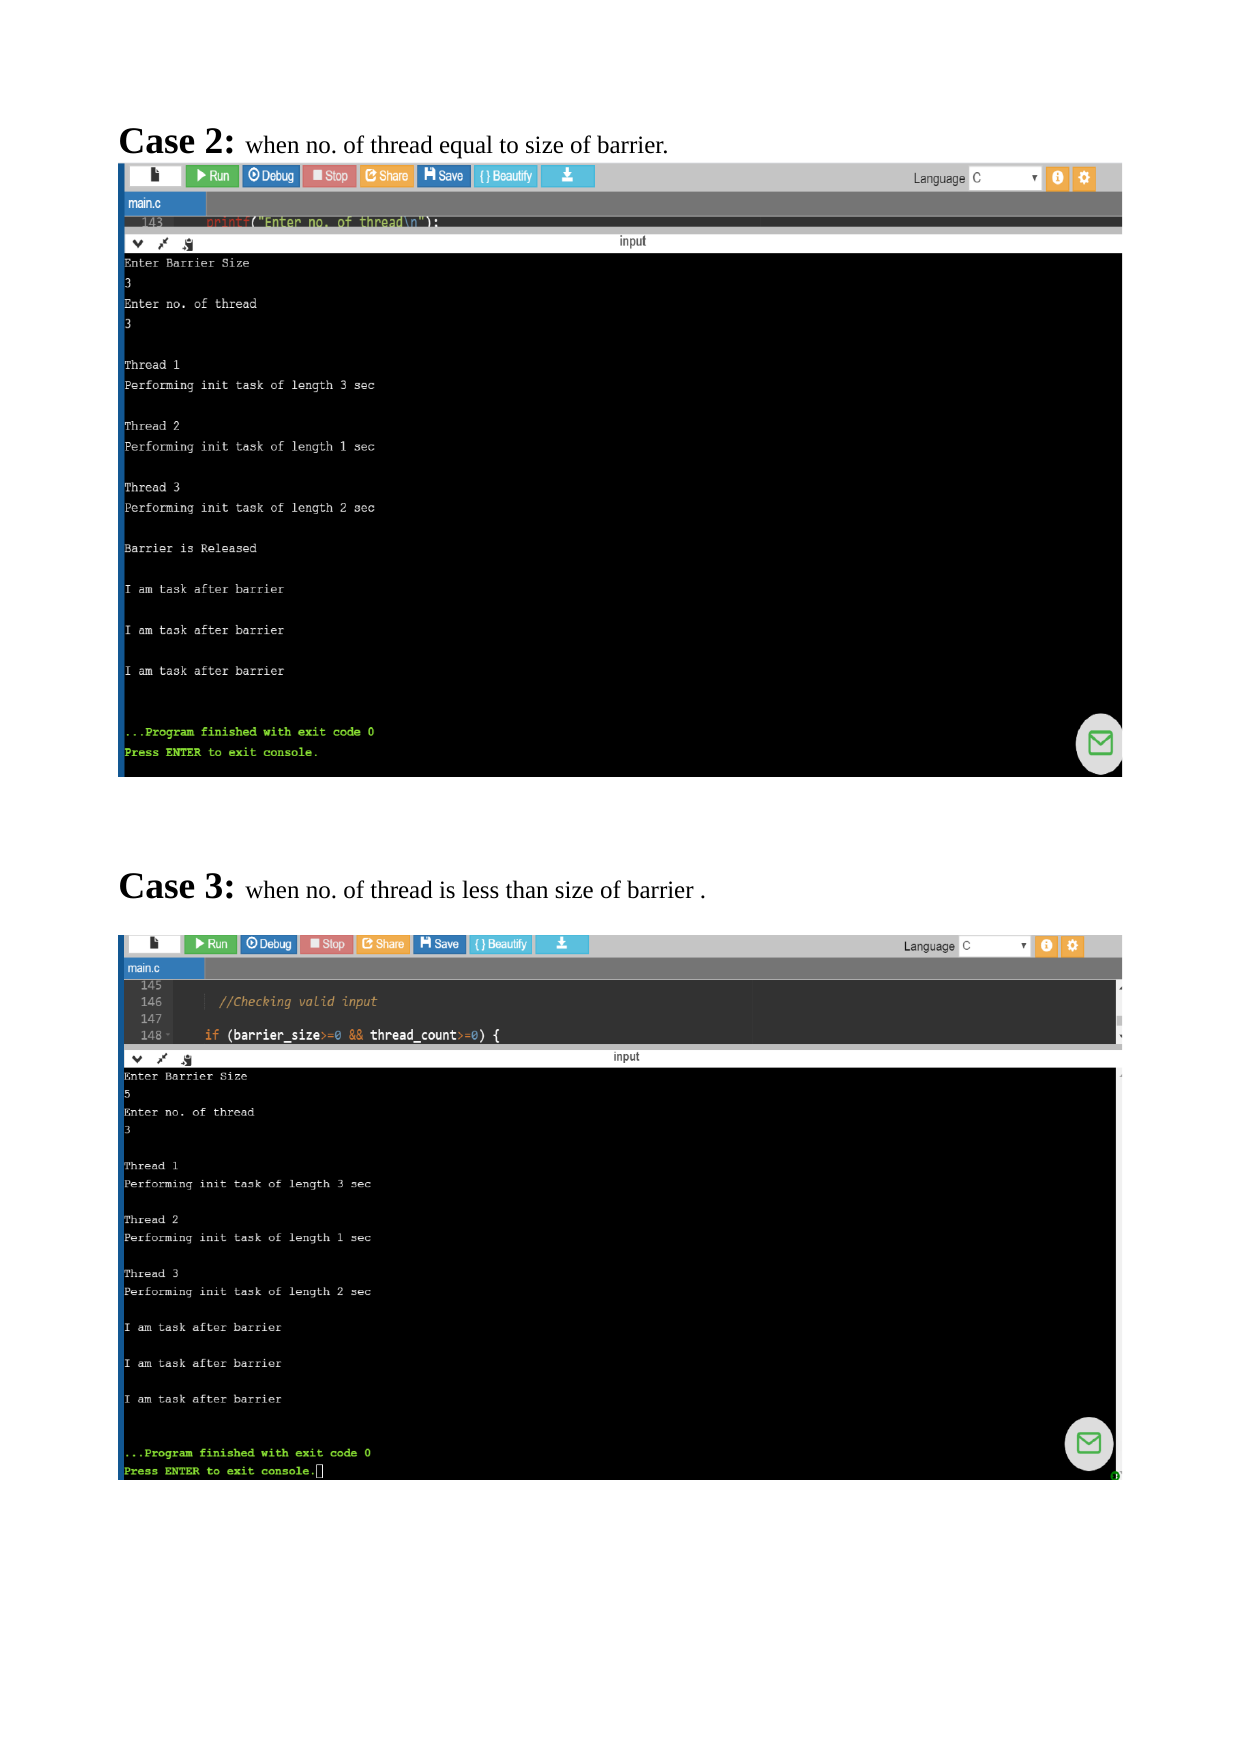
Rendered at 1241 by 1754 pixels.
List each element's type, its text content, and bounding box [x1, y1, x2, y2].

text Case 3: when no. of thread is less than size of barrier . [118, 863, 1122, 906]
text Case 2: when no. of thread equal to size of barrier. [118, 118, 1122, 161]
